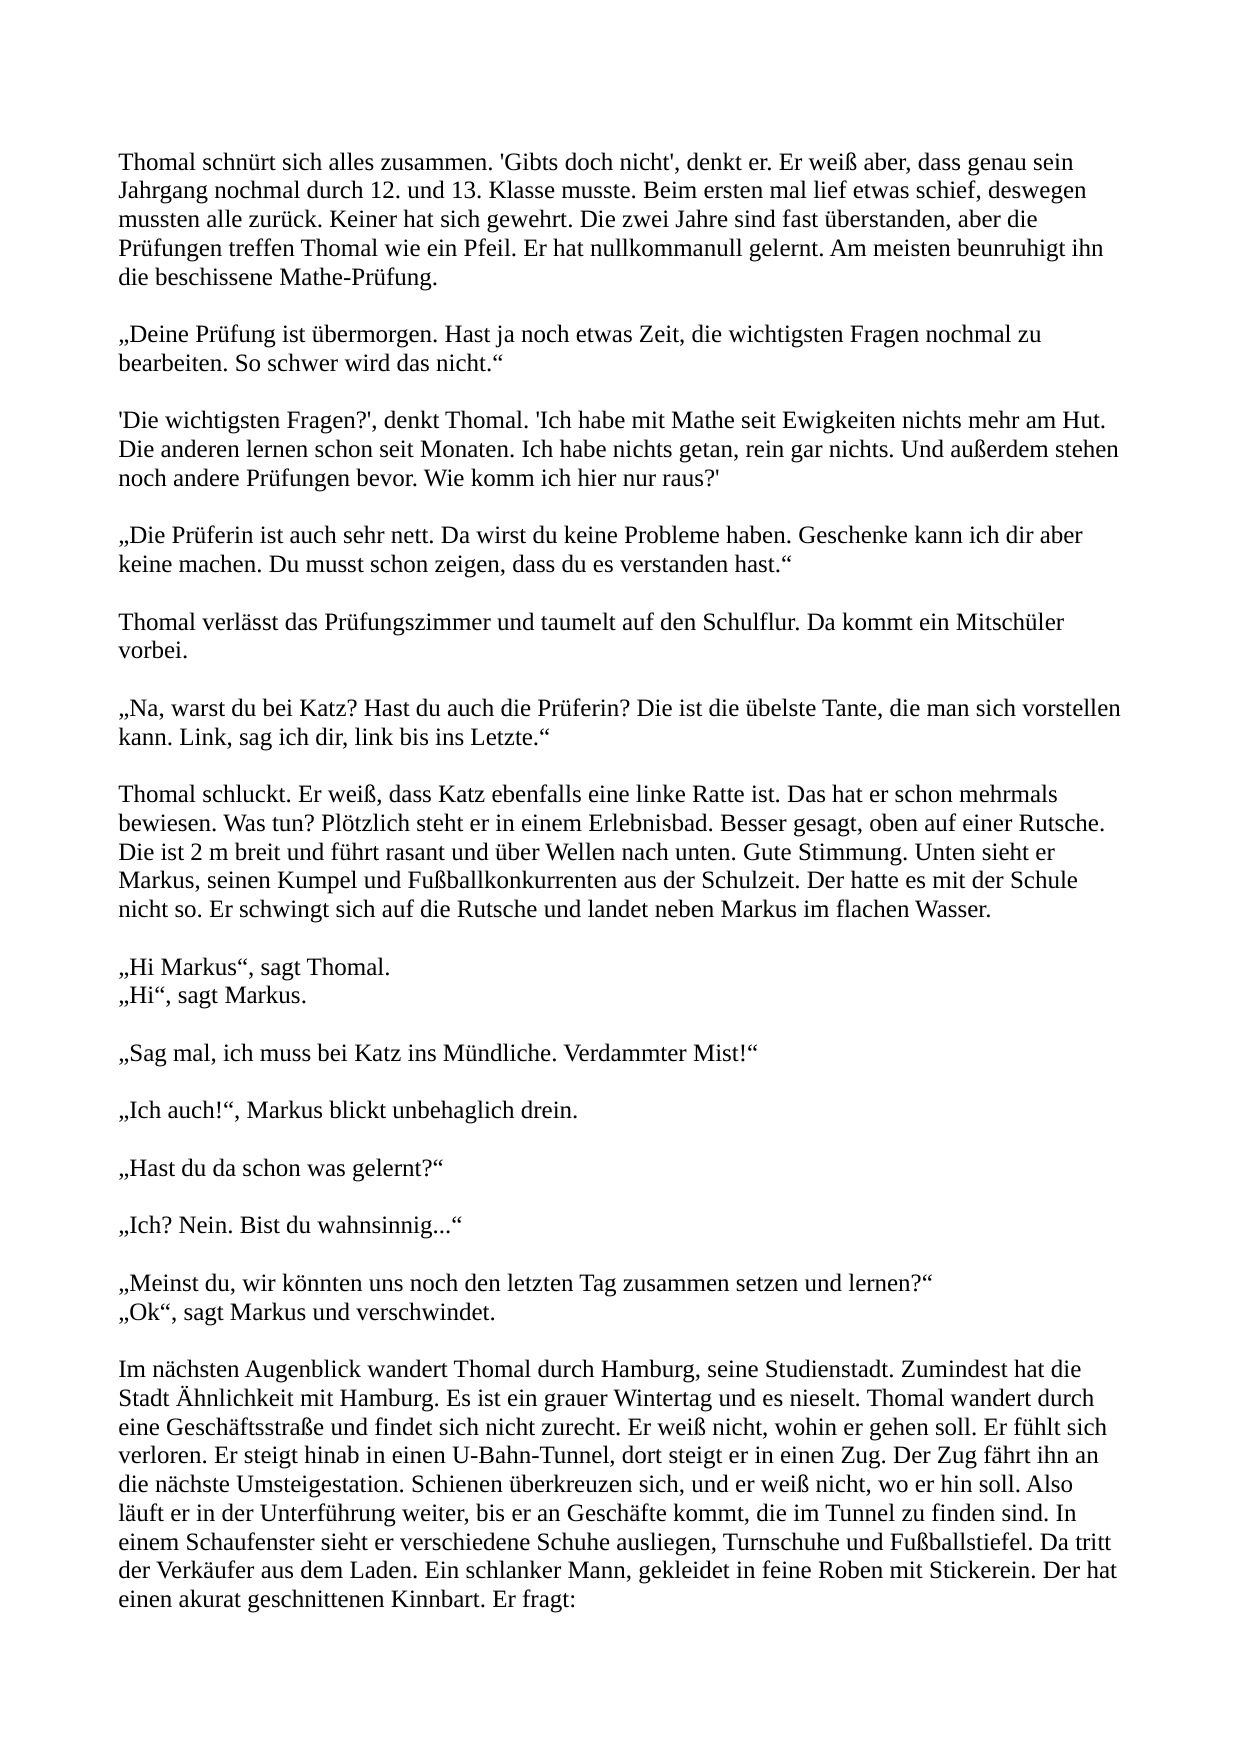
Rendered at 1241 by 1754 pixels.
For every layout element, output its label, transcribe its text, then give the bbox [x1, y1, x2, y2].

text „Ok“, sagt Markus und verschwindet. [118, 1297, 1122, 1326]
text „Hast du da schon was gelernt?“ [118, 1153, 1122, 1182]
text Thomal verlässt das Prüfungszimmer und taumelt auf den Schulflur. Da kommt ein Mitschüler vorbei. [118, 607, 1122, 664]
text Thomal schluckt. Er weiß, dass Katz ebenfalls eine linke Ratte ist. Das hat er schon mehrmals bewiesen. Was tun? Plötzlich steht er in einem Erlebnisbad. Besser gesagt, oben auf einer Rutsche. Die ist 2 m breit und führt rasant und über Wellen nach unten. Gute Stimmung. Unten sieht er Markus, seinen Kumpel und Fußballkonkurrenten aus der Schulzeit. Der hatte es mit der Schule nicht so. Er schwingt sich auf die Rutsche und landet neben Markus im flachen Wasser. [118, 779, 1122, 923]
text „Ich auch!“, Markus blickt unbehaglich drein. [118, 1096, 1122, 1124]
text „Deine Prüfung ist übermorgen. Hast ja noch etwas Zeit, die wichtigsten Fragen nochmal zu bearbeiten. So schwer wird das nicht.“ [118, 319, 1122, 377]
text „Sag mal, ich muss bei Katz ins Mündliche. Verdammter Mist!“ [118, 1038, 1122, 1067]
text Thomal schnürt sich alles zusammen. 'Gibts doch nicht', denkt er. Er weiß aber, dass genau sein Jahrgang nochmal durch 12. und 13. Klasse musste. Beim ersten mal lief etwas schief, deswegen mussten alle zurück. Keiner hat sich gewehrt. Die zwei Jahre sind fast überstanden, aber die Prüfungen treffen Thomal wie ein Pfeil. Er hat nullkommanull gelernt. Am meisten beunruhigt ihn die beschissene Mathe-Prüfung. [118, 147, 1122, 291]
text „Hi“, sagt Markus. [118, 981, 1122, 1009]
text „Hi Markus“, sagt Thomal. [118, 952, 1122, 981]
text „Die Prüferin ist auch sehr nett. Da wirst du keine Probleme haben. Geschenke kann ich dir aber keine machen. Du musst schon zeigen, dass du es verstanden hast.“ [118, 521, 1122, 578]
text „Na, warst du bei Katz? Hast du auch die Prüferin? Die ist die übelste Tante, die man sich vorstellen kann. Link, sag ich dir, link bis ins Letzte.“ [118, 693, 1122, 751]
text „Meinst du, wir könnten uns noch den letzten Tag zusammen setzen und lernen?“ [118, 1268, 1122, 1297]
text „Ich? Nein. Bist du wahnsinnig...“ [118, 1211, 1122, 1239]
text 'Die wichtigsten Fragen?', denkt Thomal. 'Ich habe mit Mathe seit Ewigkeiten nichts mehr am Hut. Die anderen lernen schon seit Monaten. Ich habe nichts getan, rein gar nichts. Und außerdem stehen noch andere Prüfungen bevor. Wie komm ich hier nur raus?' [118, 406, 1122, 492]
text Im nächsten Augenblick wandert Thomal durch Hamburg, seine Studienstadt. Zumindest hat die Stadt Ähnlichkeit mit Hamburg. Es ist ein grauer Wintertag und es nieselt. Thomal wandert durch eine Geschäftsstraße und findet sich nicht zurecht. Er weiß nicht, wohin er gehen soll. Er fühlt sich verloren. Er steigt hinab in einen U-Bahn-Tunnel, dort steigt er in einen Zug. Der Zug fährt ihn an die nächste Umsteigestation. Schienen überkreuzen sich, und er weiß nicht, wo er hin soll. Also läuft er in der Unterführung weiter, bis er an Geschäfte kommt, die im Tunnel zu finden sind. In einem Schaufenster sieht er verschiedene Schuhe ausliegen, Turnschuhe und Fußballstiefel. Da tritt der Verkäufer aus dem Laden. Ein schlanker Mann, gekleidet in feine Roben mit Stickerein. Der hat einen akurat geschnittenen Kinnbart. Er fragt: [118, 1354, 1122, 1613]
